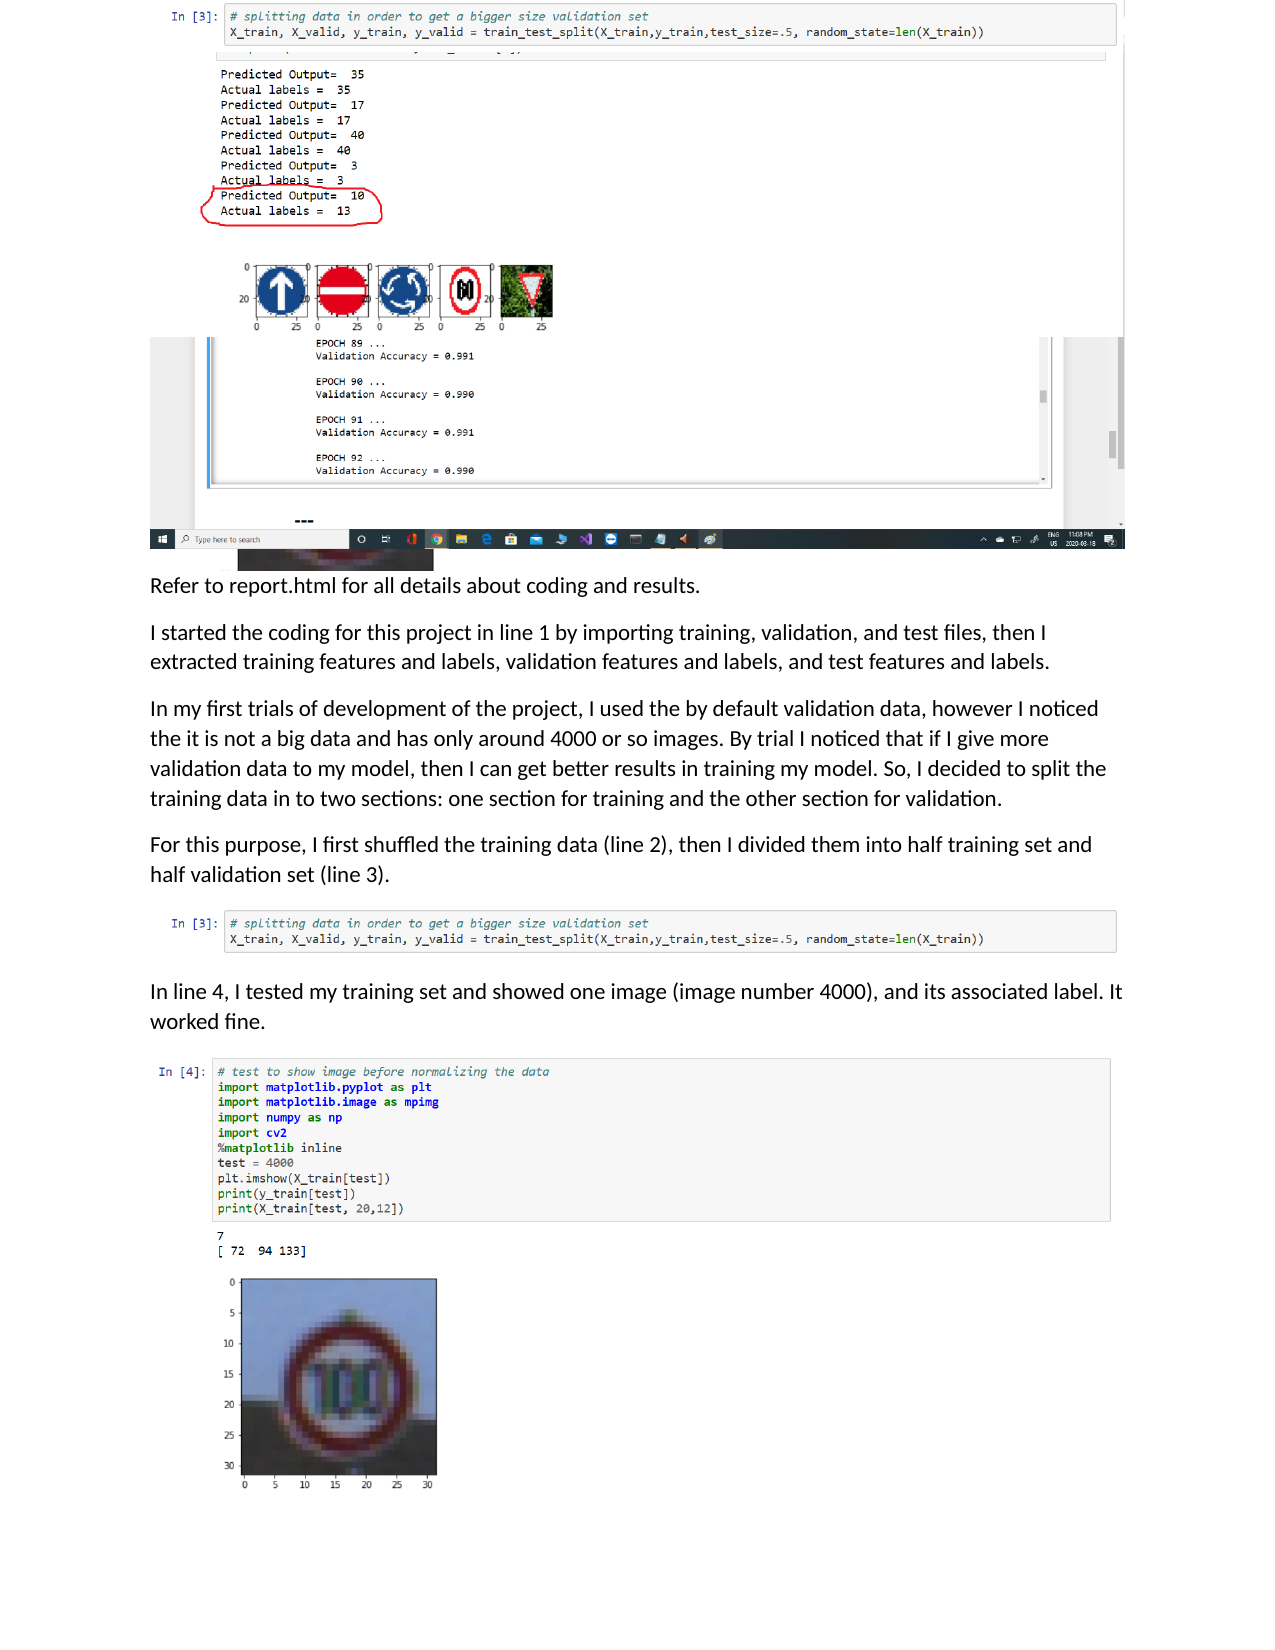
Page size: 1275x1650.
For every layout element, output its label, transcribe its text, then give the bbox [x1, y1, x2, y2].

text Refer to report.html for all details about coding and results. [150, 549, 1125, 599]
text I started the coding for this project in line 1 by importing training, validation, and test files, then I extracted training features and labels, validation features and labels, and test features and labels. [150, 618, 1125, 676]
text For this purpose, I first shuffled the training data (line 2), then I divided them into half training set and half validation set (line 3). [150, 830, 1125, 888]
text In line 4, I tested my training set and showed one image (image number 4000), and its associated label. It worked fine. [150, 977, 1125, 1035]
text In my first trials of development of the project, I used the by default validation data, however I noticed the it is not a big data and has only around 4000 or so images. By trial I noticed that if I give more validation data to my model, then I can get better results in training my model. So, I decided to split the training data in to two sections: one section for training and the other section for validation. [150, 694, 1125, 812]
